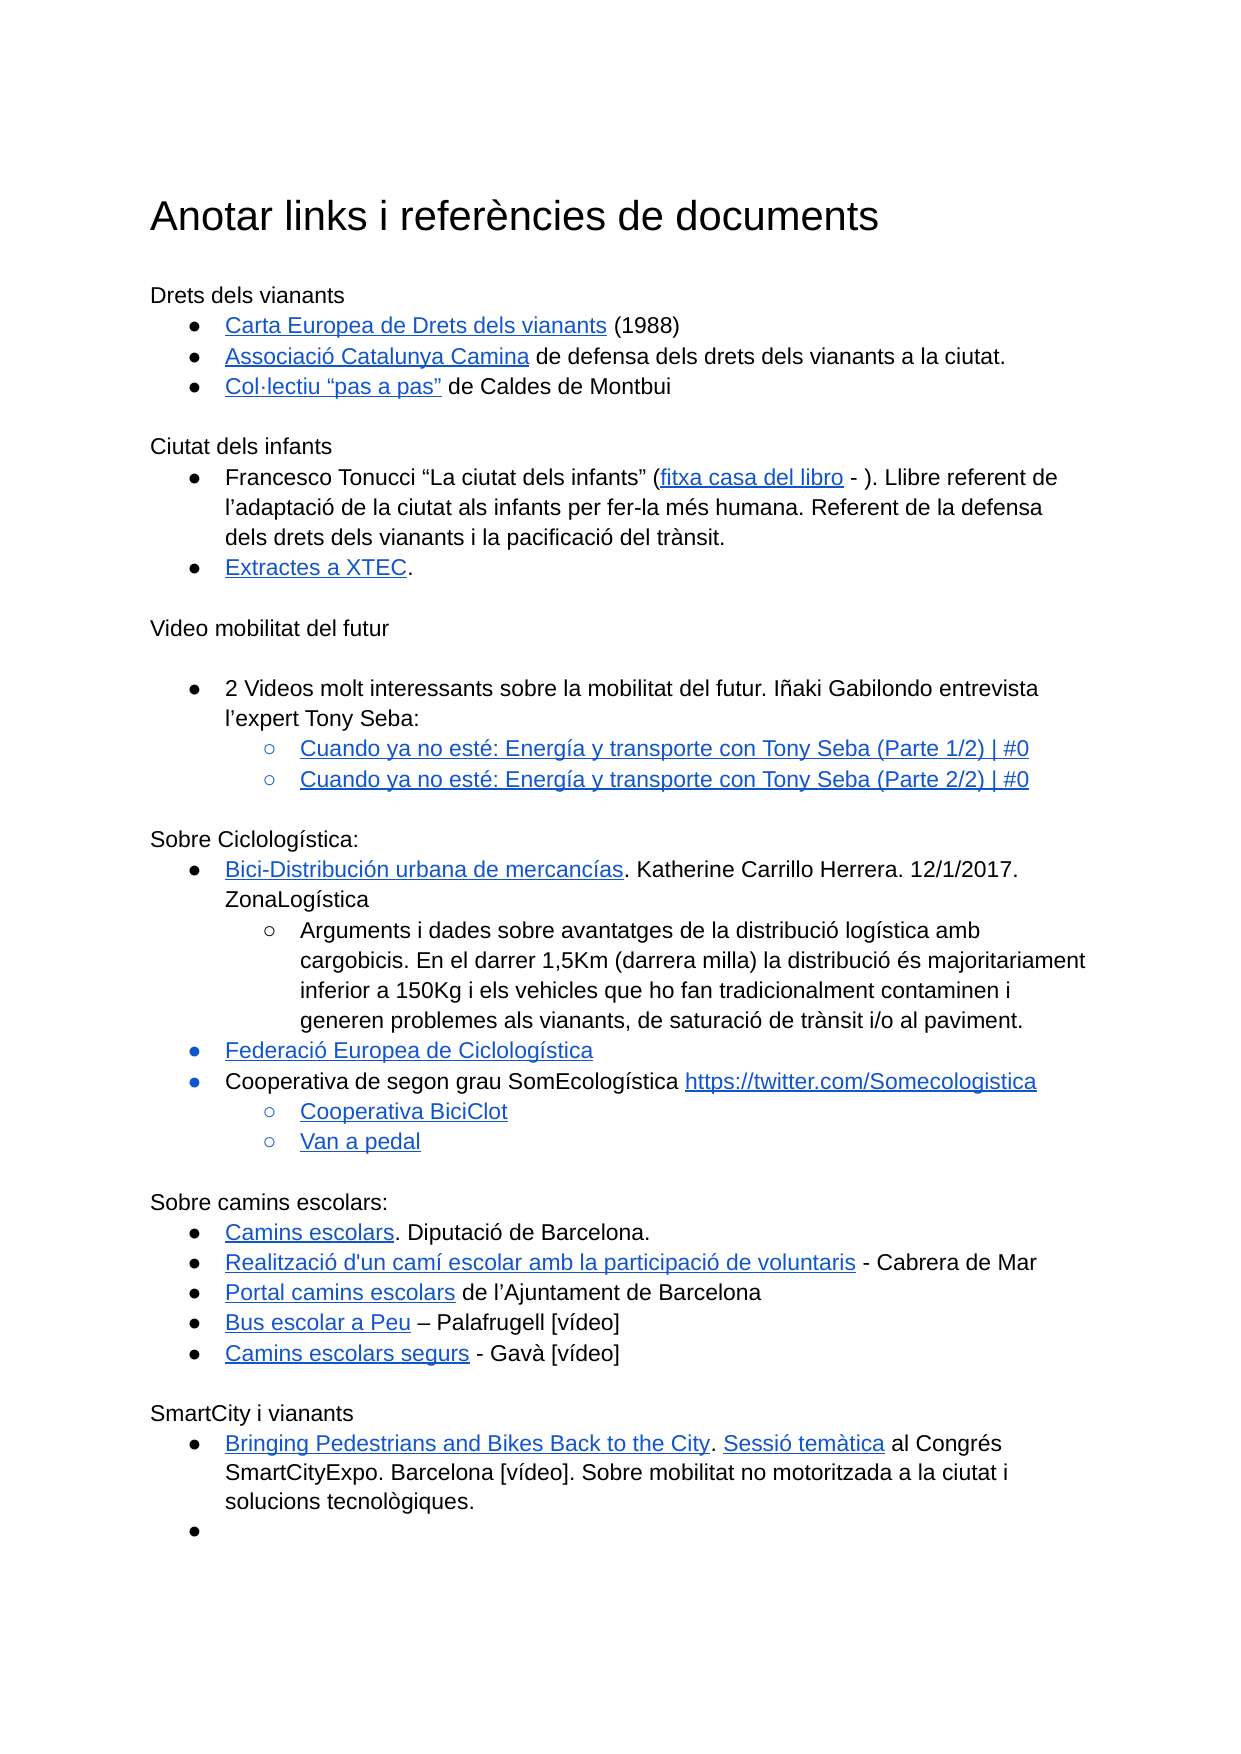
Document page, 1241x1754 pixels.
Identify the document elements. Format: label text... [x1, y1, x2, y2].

list Carta Europea de Drets dels vianants (1988) [187, 312, 1090, 339]
list 2 Videos molt interessants sobre la mobilitat del futur. Iñaki Gabilondo entrevista l’expert Tony Seba: [187, 675, 1090, 732]
subtitle Anotar links i referències de documents [150, 192, 1090, 239]
list Van a pedal [262, 1128, 1090, 1154]
list Cooperativa BiciClot [262, 1098, 1090, 1124]
list Cuando ya no esté: Energía y transporte con Tony Seba (Parte 1/2) | #0 [262, 735, 1090, 762]
list Bringing Pedestrians and Bikes Back to the City. Sessió temàtica al Congrés SmartCityExpo. Barcelona [vídeo]. Sobre mobilitat no motoritzada a la ciutat i solucions tecnològiques. [187, 1430, 1090, 1514]
text SmartCity i vianants [150, 1400, 1090, 1426]
list Cooperativa de segon grau SomEcologística https://twitter.com/Somecologistica [187, 1068, 1090, 1094]
text Sobre camins escolars: [150, 1188, 1090, 1215]
list Federació Europea de Ciclologística [187, 1037, 1090, 1064]
list Cuando ya no esté: Energía y transporte con Tony Seba (Parte 2/2) | #0 [262, 766, 1090, 792]
list Portal camins escolars de l’Ajuntament de Barcelona [187, 1279, 1090, 1306]
list Camins escolars. Diputació de Barcelona. [187, 1219, 1090, 1245]
list Col·lectiu “pas a pas” de Caldes de Montbui [187, 373, 1090, 399]
list Bici-Distribución urbana de mercancías. Katherine Carrillo Herrera. 12/1/2017. ZonaLogística [187, 856, 1090, 913]
list Arguments i dades sobre avantatges de la distribució logística amb cargobicis. En el darrer 1,5Km (darrera milla) la distribució és majoritariament inferior a 150Kg i els vehicles que ho fan tradicionalment contaminen i generen problemes als vianants, de saturació de trànsit i/o al paviment. [262, 917, 1090, 1034]
text Sobre Ciclologística: [150, 826, 1090, 852]
list Realització d'un camí escolar amb la participació de voluntaris - Cabrera de Mar [187, 1249, 1090, 1275]
list Extractes a XTEC. [187, 554, 1090, 581]
list Bus escolar a Peu – Palafrugell [vídeo] [187, 1309, 1090, 1336]
list Associació Catalunya Camina de defensa dels drets dels vianants a la ciutat. [187, 343, 1090, 369]
list Camins escolars segurs - Gavà [vídeo] [187, 1339, 1090, 1366]
text Drets dels vianants [150, 282, 1090, 309]
text Video mobilitat del futur [150, 614, 1090, 641]
list Francesco Tonucci “La ciutat dels infants” (fitxa casa del libro - ). Llibre referent de l’adaptació de la ciutat als infants per fer-la més humana. Referent de la defensa dels drets dels vianants i la pacificació del trànsit. [187, 463, 1090, 550]
text Ciutat dels infants [150, 433, 1090, 460]
